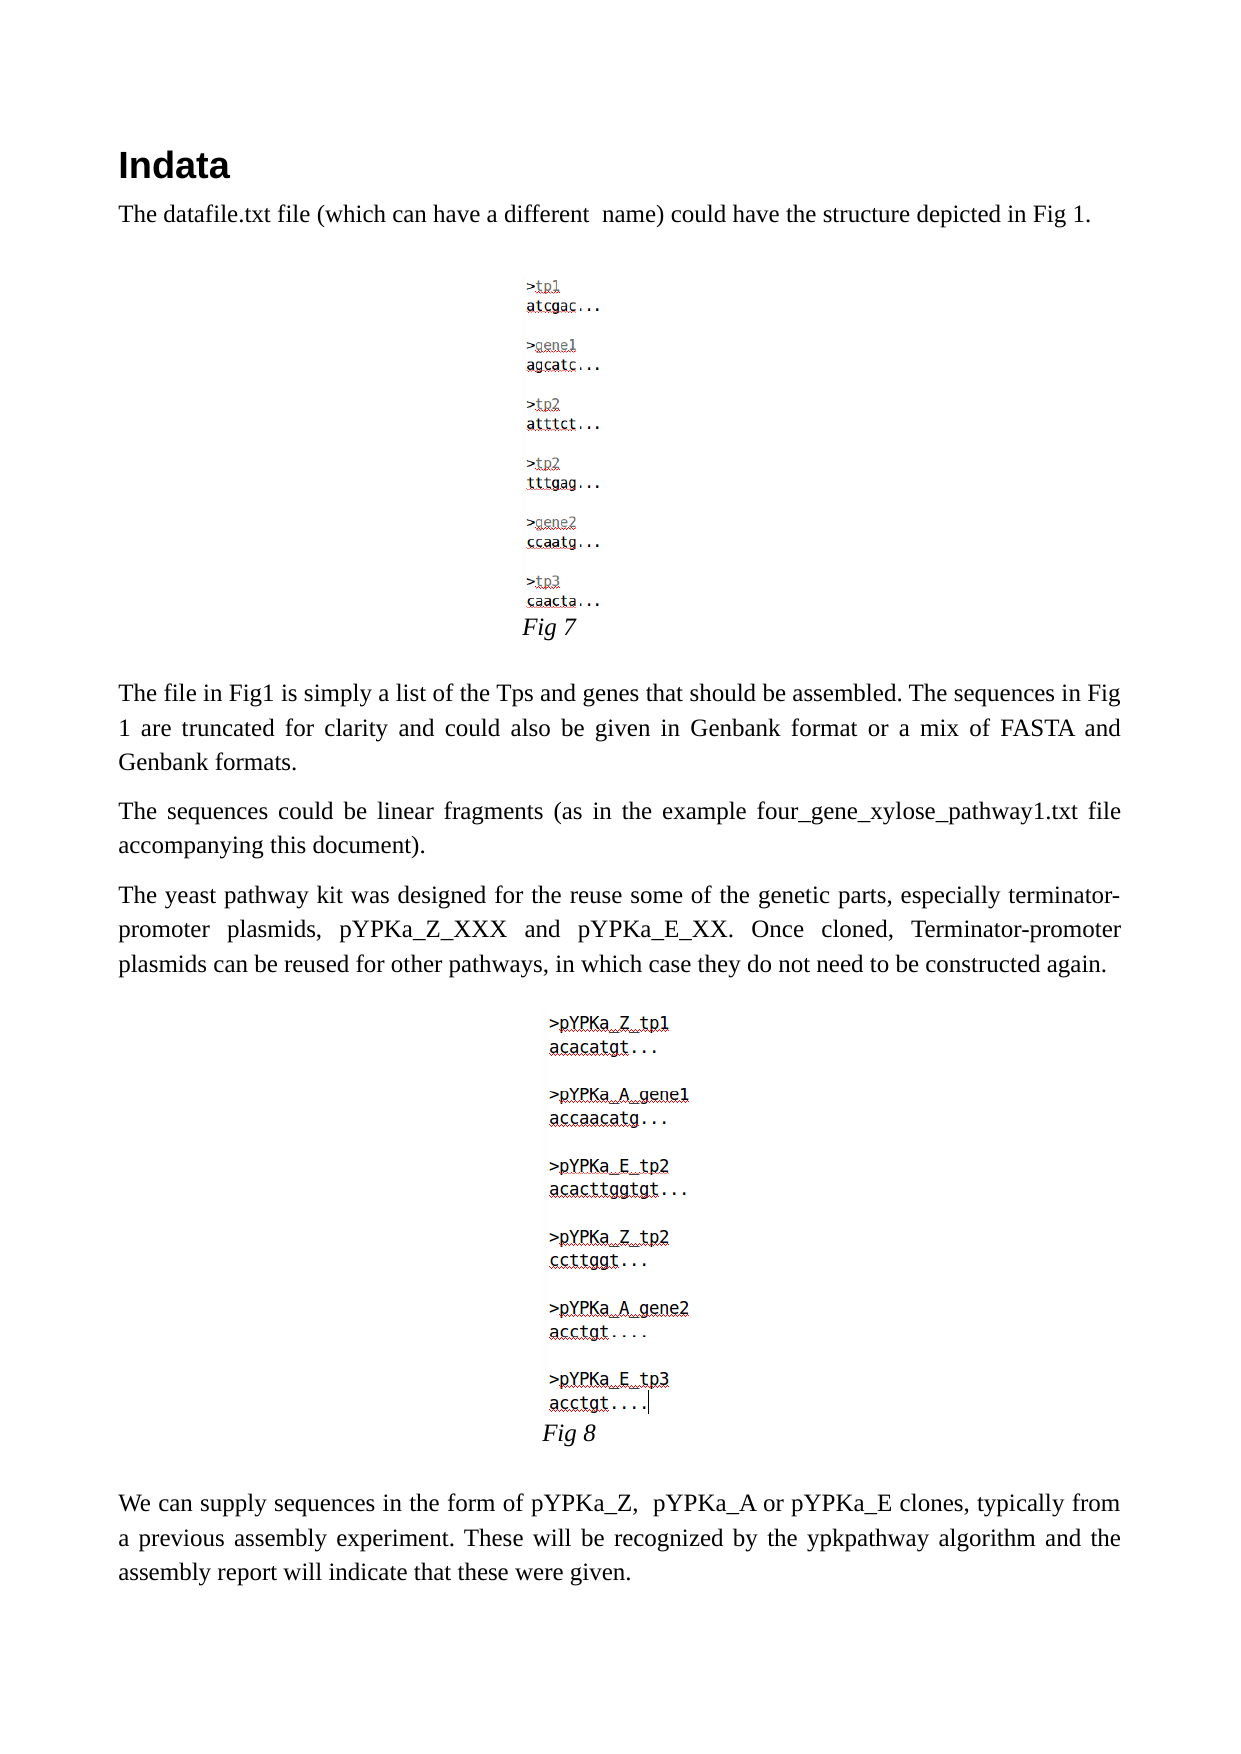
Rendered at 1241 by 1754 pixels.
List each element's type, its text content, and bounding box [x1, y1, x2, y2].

text The datafile.txt file (which can have a different name) could have the structure depicted in Fig 1. [118, 199, 1122, 228]
text Fig 7 [522, 612, 604, 641]
subtitle Indata [118, 143, 1122, 187]
text The yeast pathway kit was designed for the reuse some of the genetic parts, especially terminator-promoter plasmids, pYPKa_Z_XXX and pYPKa_E_XX. Once cloned, Terminator-promoter plasmids can be reused for other pathways, in which case they do not need to be constructed again. [118, 880, 1122, 977]
picture [522, 275, 604, 612]
text We can supply sequences in the form of pYPKa_Z, pYPKa_A or pYPKa_E clones, typically from a previous assembly experiment. These will be recognized by the ypkpathway algorithm and the assembly report will indicate that these were given. [118, 1488, 1122, 1586]
text The sequences could be linear fragments (as in the example four_gene_xylose_pathway1.txt file accompanying this document). [118, 796, 1122, 859]
text The file in Fig1 is simply a list of the Tps and genes that should be assembled. The sequences in Fig 1 are truncated for clarity and could also be given in Genbank format or a mix of FASTA and Genbank formats. [118, 678, 1122, 776]
picture [542, 1010, 699, 1418]
text Fig 8 [542, 1418, 698, 1447]
